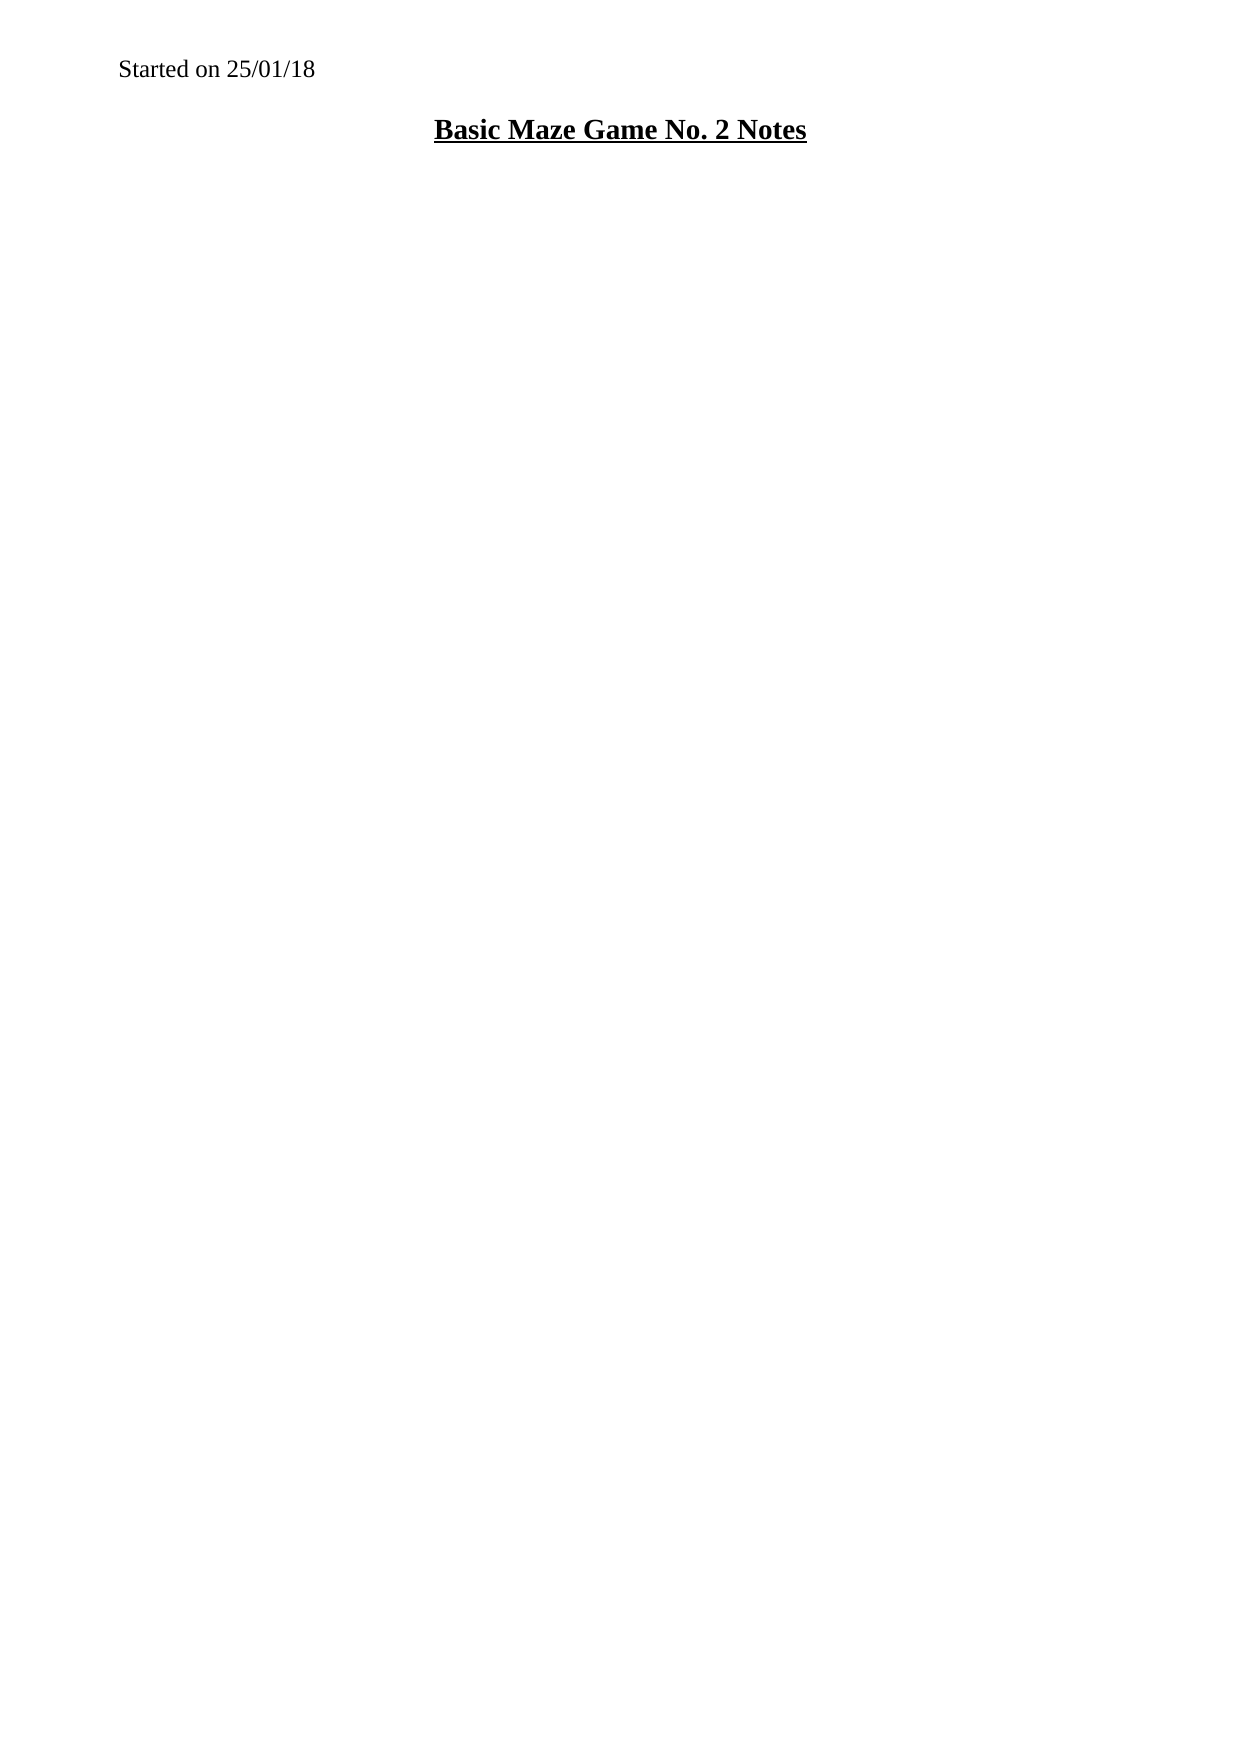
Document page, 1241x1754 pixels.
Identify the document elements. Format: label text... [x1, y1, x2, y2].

text Basic Maze Game No. 2 Notes [118, 112, 1122, 146]
